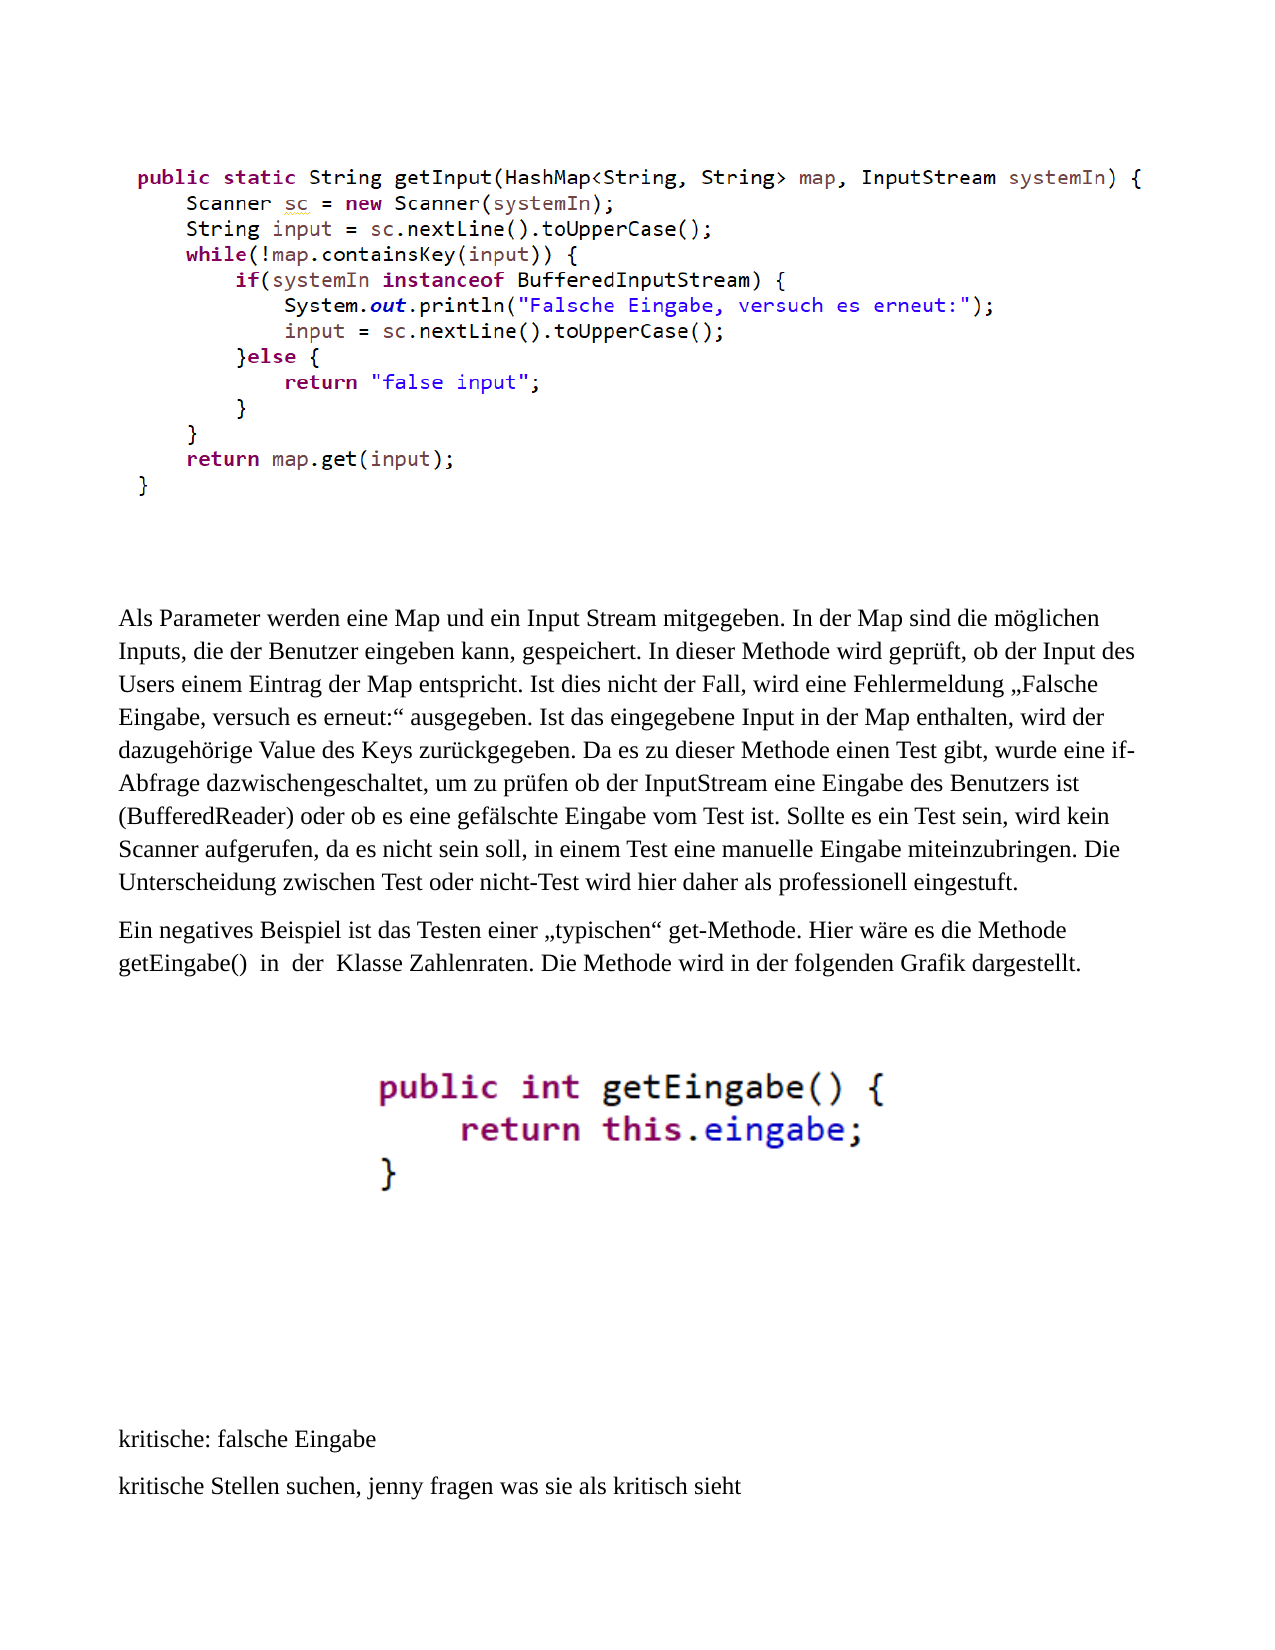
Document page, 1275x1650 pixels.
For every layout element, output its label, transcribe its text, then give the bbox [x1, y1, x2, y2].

text Als Parameter werden eine Map und ein Input Stream mitgegeben. In der Map sind die möglichen Inputs, die der Benutzer eingeben kann, gespeichert. In dieser Methode wird geprüft, ob der Input des Users einem Eintrag der Map entspricht. Ist dies nicht der Fall, wird eine Fehlermeldung „Falsche Eingabe, versuch es erneut:“ ausgegeben. Ist das eingegebene Input in der Map enthalten, wird der dazugehörige Value des Keys zurückgegeben. Da es zu dieser Methode einen Test gibt, wurde eine if-Abfrage dazwischengeschaltet, um zu prüfen ob der InputStream eine Eingabe des Benutzers ist (BufferedReader) oder ob es eine gefälschte Eingabe vom Test ist. Sollte es ein Test sein, wird kein Scanner aufgerufen, da es nicht sein soll, in einem Test eine manuelle Eingabe miteinzubringen. Die Unterscheidung zwischen Test oder nicht-Test wird hier daher als professionell eingestuft. [118, 603, 1157, 896]
text kritische: falsche Eingabe [118, 1424, 1157, 1452]
text kritische Stellen suchen, jenny fragen was sie als kritisch sieht [118, 1471, 1157, 1500]
picture [128, 165, 1147, 504]
picture [350, 1042, 926, 1221]
text Ein negatives Beispiel ist das Testen einer „typischen“ get-Methode. Hier wäre es die Methode getEingabe() in der Klasse Zahlenraten. Die Methode wird in der folgenden Grafik dargestellt. [118, 915, 1157, 976]
